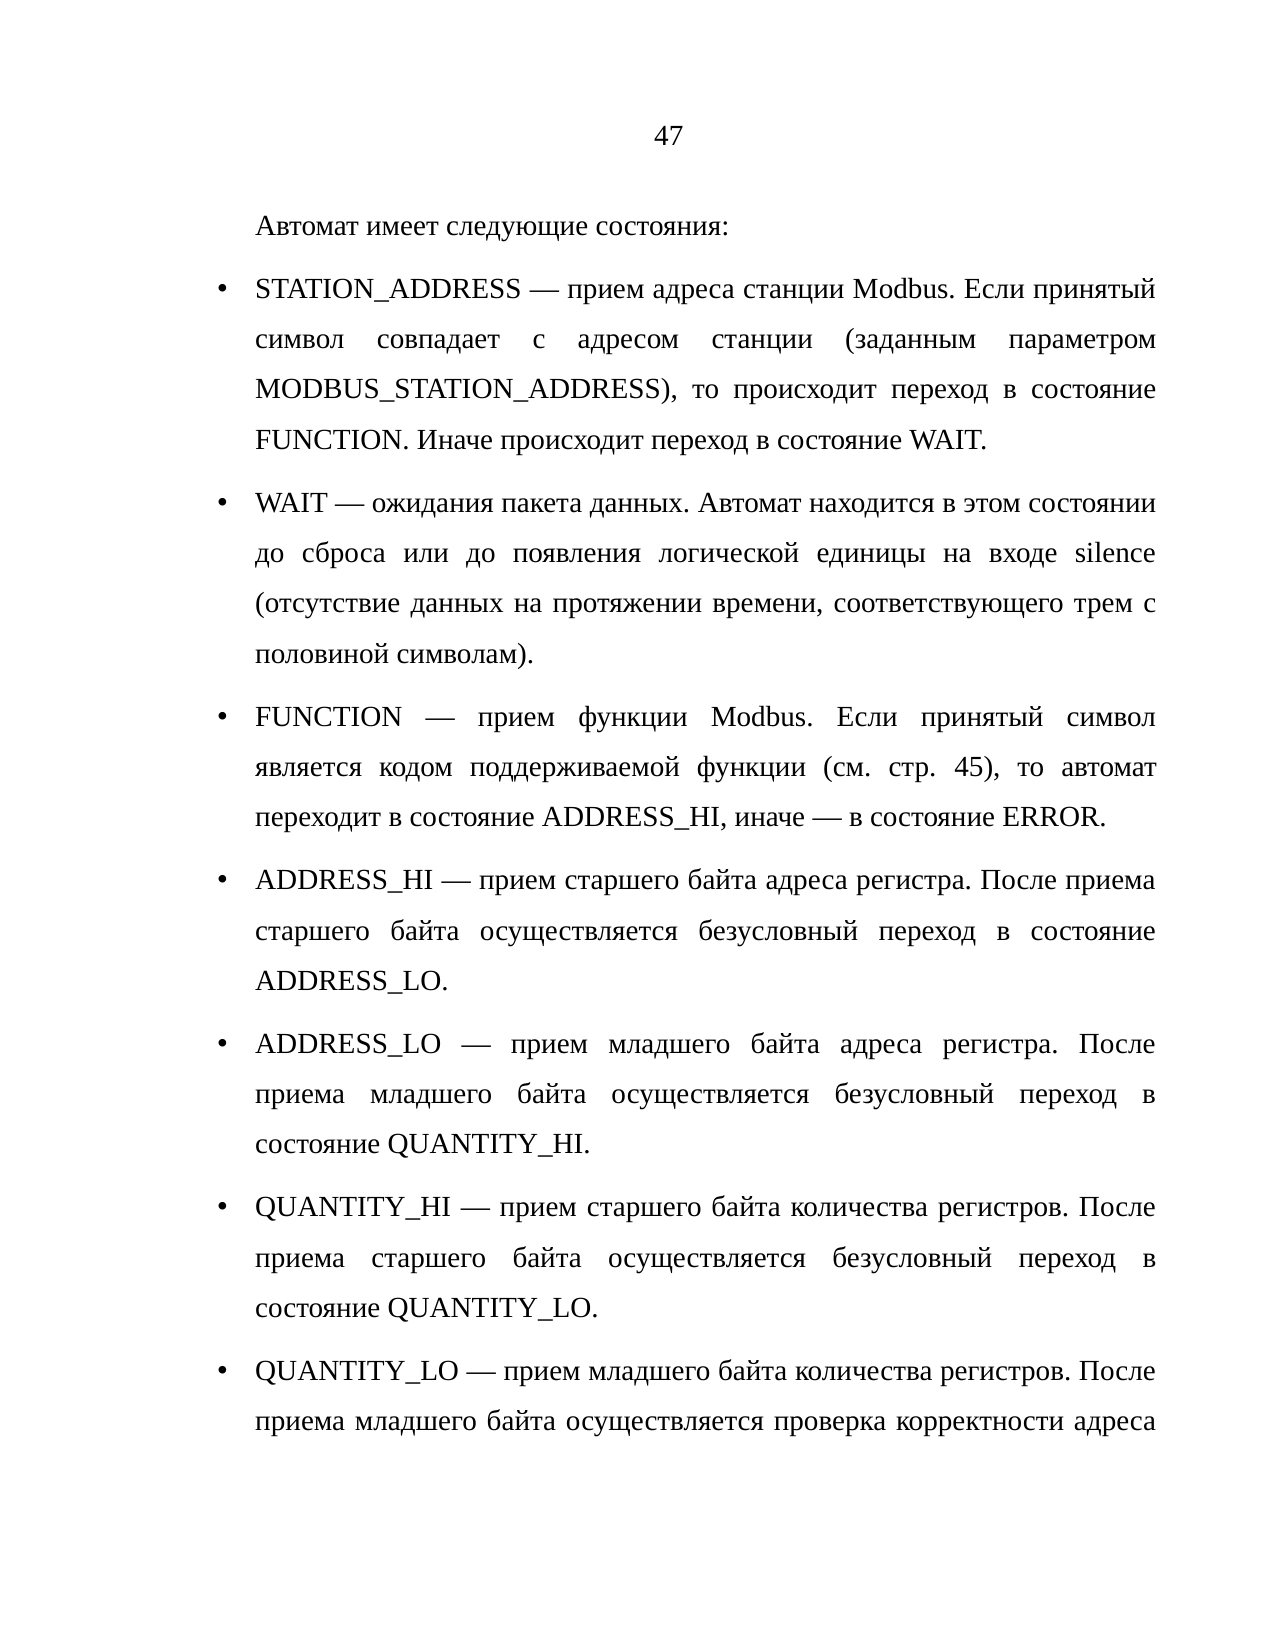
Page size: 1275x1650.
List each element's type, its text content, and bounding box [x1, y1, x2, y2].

text Автомат имеет следующие состояния: [180, 208, 1157, 242]
list STATION_ADDRESS — прием адреса станции Modbus. Если принятый символ совпадает с адресом станции (заданным параметром MODBUS_STATION_ADDRESS), то происходит переход в состояние FUNCTION. Иначе происходит переход в состояние WAIT. [217, 271, 1157, 456]
list WAIT — ожидания пакета данных. Автомат находится в этом состоянии до сброса или до появления логической единицы на входе silence (отсутствие данных на протяжении времени, соответствующего трем с половиной символам). [217, 485, 1157, 669]
list ADDRESS_LO — прием младшего байта адреса регистра. После приема младшего байта осуществляется безусловный переход в состояние QUANTITY_HI. [217, 1026, 1157, 1160]
list ADDRESS_HI — прием старшего байта адреса регистра. После приема старшего байта осуществляется безусловный переход в состояние ADDRESS_LO. [217, 862, 1157, 996]
list QUANTITY_LO — прием младшего байта количества регистров. После приема младшего байта осуществляется проверка корректности адреса [217, 1353, 1157, 1437]
list FUNCTION — прием функции Modbus. Если принятый символ является кодом поддерживаемой функции (см. стр. 45), то автомат переходит в состояние ADDRESS_HI, иначе — в состояние ERROR. [217, 699, 1157, 833]
list QUANTITY_HI — прием старшего байта количества регистров. После приема старшего байта осуществляется безусловный переход в состояние QUANTITY_LO. [217, 1189, 1157, 1323]
